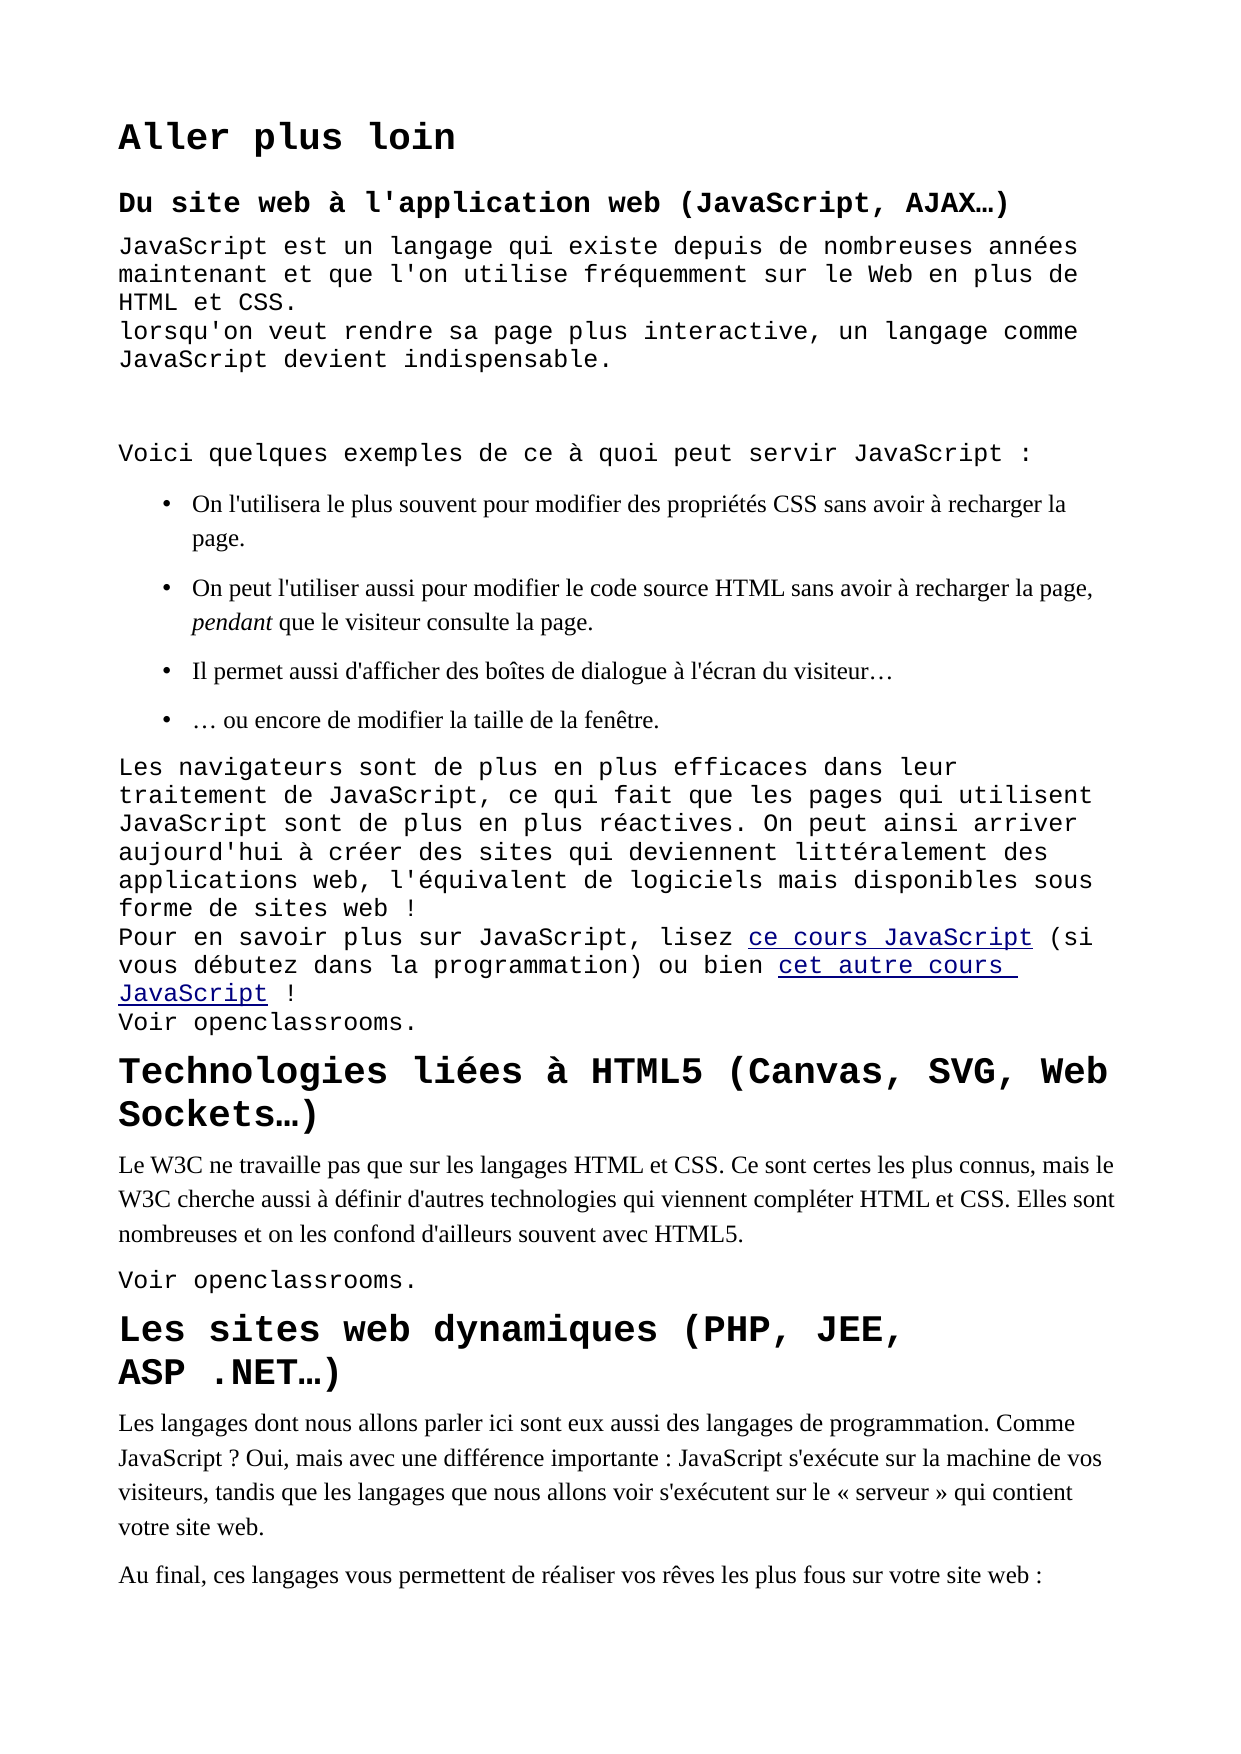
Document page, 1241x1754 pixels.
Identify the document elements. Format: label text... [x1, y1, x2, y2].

text Les langages dont nous allons parler ici sont eux aussi des langages de programmation. Comme JavaScript ? Oui, mais avec une différence importante : JavaScript s'exécute sur la machine de vos visiteurs, tandis que les langages que nous allons voir s'exécutent sur le « serveur » qui contient votre site web. [118, 1408, 1122, 1540]
text Voir openclassrooms. [118, 1009, 1122, 1038]
text lorsqu'on veut rendre sa page plus interactive, un langage comme JavaScript devient indispensable. [118, 318, 1122, 375]
text Les navigateurs sont de plus en plus efficaces dans leur traitement de JavaScript, ce qui fait que les pages qui utilisent JavaScript sont de plus en plus réactives. On peut ainsi arriver aujourd'hui à créer des sites qui deviennent littéralement des applications web, l'équivalent de logiciels mais disponibles sous forme de sites web ! [118, 754, 1122, 924]
subtitle Les sites web dynamiques (PHP, JEE, ASP .NET…) [118, 1311, 1122, 1396]
text Au final, ces langages vous permettent de réaliser vos rêves les plus fous sur votre site web : [118, 1561, 1122, 1589]
subtitle Technologies liées à HTML5 (Canvas, SVG, Web Sockets…) [118, 1052, 1122, 1137]
list On l'utilisera le plus souvent pour modifier des propriétés CSS sans avoir à recharger la page. [162, 489, 1122, 552]
subtitle Aller plus loin [118, 118, 1122, 161]
list … ou encore de modifier la taille de la fenêtre. [162, 705, 1122, 734]
text JavaScript est un langage qui existe depuis de nombreuses années maintenant et que l'on utilise fréquemment sur le Web en plus de HTML et CSS. [118, 233, 1122, 318]
text Voir openclassrooms. [118, 1268, 1122, 1296]
text Le W3C ne travaille pas que sur les langages HTML et CSS. Ce sont certes les plus connus, mais le W3C cherche aussi à définir d'autres technologies qui viennent compléter HTML et CSS. Elles sont nombreuses et on les confond d'ailleurs souvent avec HTML5. [118, 1150, 1122, 1247]
subtitle Du site web à l'application web (JavaScript, AJAX…) [118, 188, 1122, 221]
list Il permet aussi d'afficher des boîtes de dialogue à l'écran du visiteur… [162, 656, 1122, 685]
text Pour en savoir plus sur JavaScript, lisez ce cours JavaScript (si vous débutez dans la programmation) ou bien cet autre cours JavaScript ! [118, 924, 1122, 1009]
text Voici quelques exemples de ce à quoi peut servir JavaScript : [118, 441, 1122, 469]
list On peut l'utiliser aussi pour modifier le code source HTML sans avoir à recharger la page, pendant que le visiteur consulte la page. [162, 573, 1122, 636]
